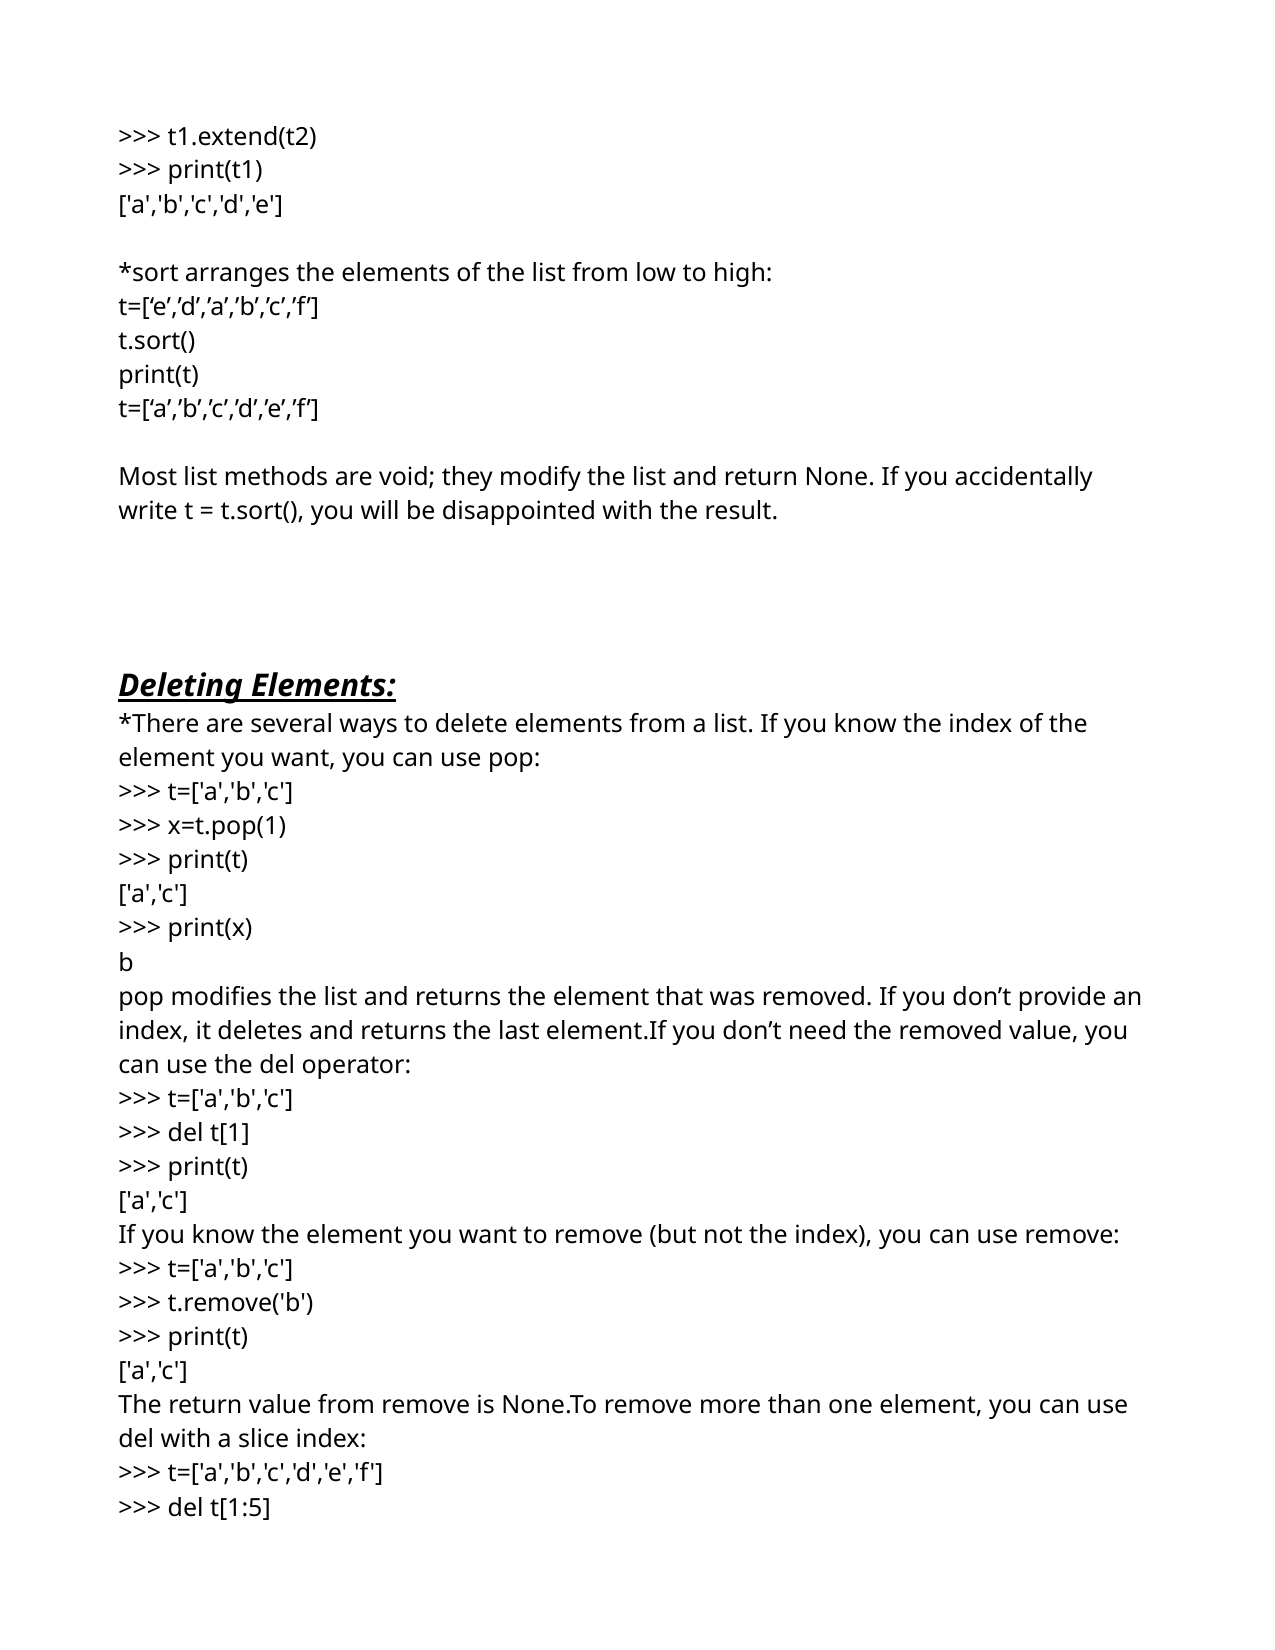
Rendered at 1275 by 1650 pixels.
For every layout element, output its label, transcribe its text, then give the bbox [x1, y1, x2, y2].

text b [118, 944, 1157, 978]
text The return value from remove is None.To remove more than one element, you can use del with a slice index: [118, 1387, 1157, 1455]
text >>> print(t) [118, 1319, 1157, 1353]
text ['a','c'] [118, 1183, 1157, 1217]
text *sort arranges the elements of the list from low to high: [118, 254, 1157, 288]
text >>> print(t) [118, 842, 1157, 876]
text *There are several ways to delete elements from a list. If you know the index of the element you want, you can use pop: [118, 706, 1157, 774]
text >>> print(x) [118, 910, 1157, 944]
text If you know the element you want to remove (but not the index), you can use remove: [118, 1217, 1157, 1251]
text >>> t.remove('b') [118, 1285, 1157, 1319]
text t.sort() [118, 322, 1157, 357]
text ['a','b','c','d','e'] [118, 186, 1157, 220]
text >>> x=t.pop(1) [118, 808, 1157, 842]
text >>> print(t) [118, 1148, 1157, 1183]
text pop modifies the list and returns the element that was removed. If you don’t provide an index, it deletes and returns the last element.If you don’t need the removed value, you can use the del operator: [118, 978, 1157, 1080]
text >>> t=['a','b','c','d','e','f'] [118, 1455, 1157, 1489]
text >>> del t[1] [118, 1114, 1157, 1148]
text ['a','c'] [118, 876, 1157, 910]
text ['a','c'] [118, 1353, 1157, 1387]
text >>> del t[1:5] [118, 1489, 1157, 1523]
text Deleting Elements: [118, 663, 1157, 706]
text >>> t1.extend(t2) [118, 118, 1157, 152]
text >>> t=['a','b','c'] [118, 774, 1157, 808]
text print(t) [118, 357, 1157, 391]
text >>> t=['a','b','c'] [118, 1080, 1157, 1114]
text t=[‘a’,’b’,’c’,’d’,’e’,’f’] [118, 391, 1157, 425]
text t=[‘e’,’d’,’a’,’b’,’c’,’f’] [118, 288, 1157, 322]
text Most list methods are void; they modify the list and return None. If you accidentally write t = t.sort(), you will be disappointed with the result. [118, 459, 1157, 527]
text >>> t=['a','b','c'] [118, 1251, 1157, 1285]
text >>> print(t1) [118, 152, 1157, 186]
